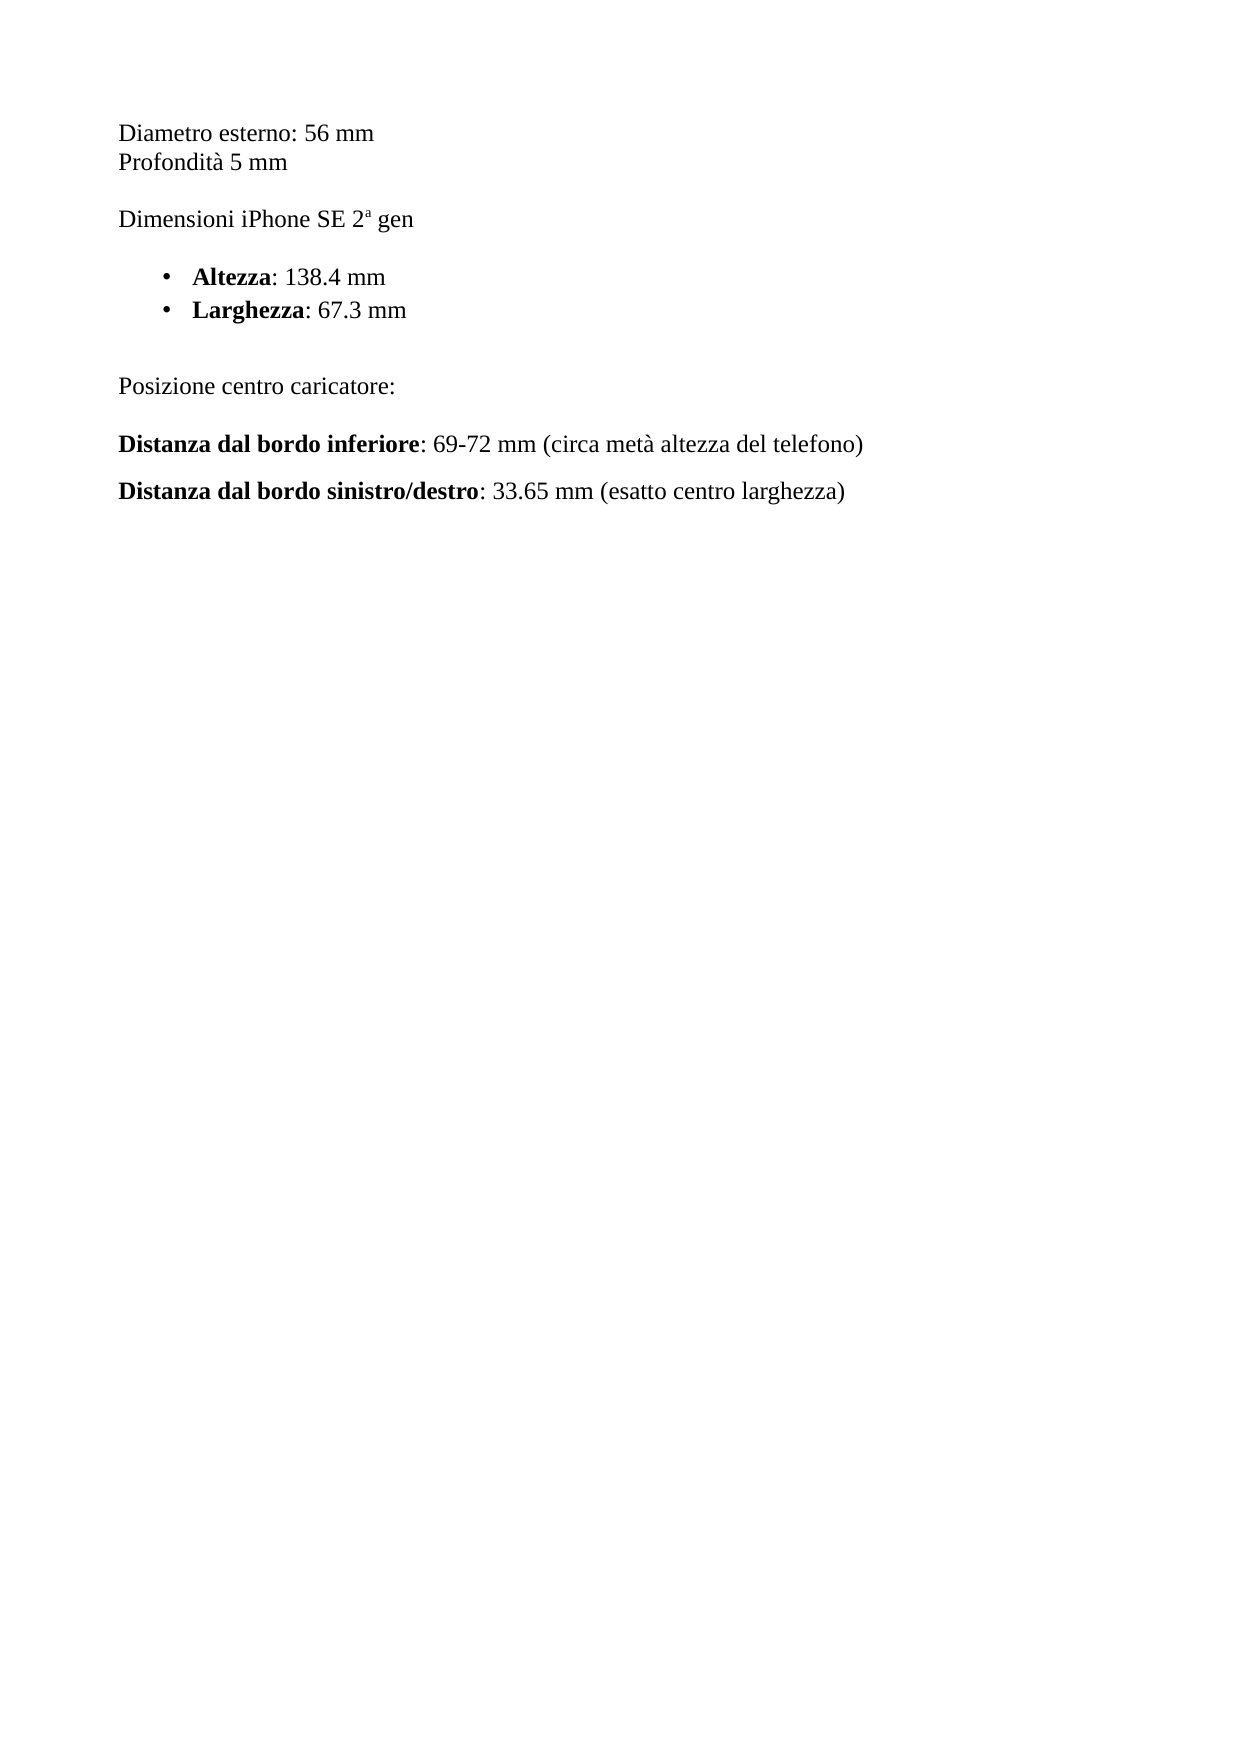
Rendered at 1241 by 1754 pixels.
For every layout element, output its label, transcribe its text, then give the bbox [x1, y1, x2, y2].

list Larghezza: 67.3 mm [162, 295, 1122, 324]
text Diametro esterno: 56 mm [118, 118, 1122, 147]
text Distanza dal bordo sinistro/destro: 33.65 mm (esatto centro larghezza) [118, 476, 1122, 505]
text Profondità 5 mm [118, 147, 1122, 176]
text Posizione centro caricatore: [118, 371, 1122, 400]
list Altezza: 138.4 mm [162, 262, 1122, 291]
text Dimensioni iPhone SE 2a gen [118, 204, 1122, 233]
text Distanza dal bordo inferiore: 69-72 mm (circa metà altezza del telefono) [118, 429, 1122, 457]
